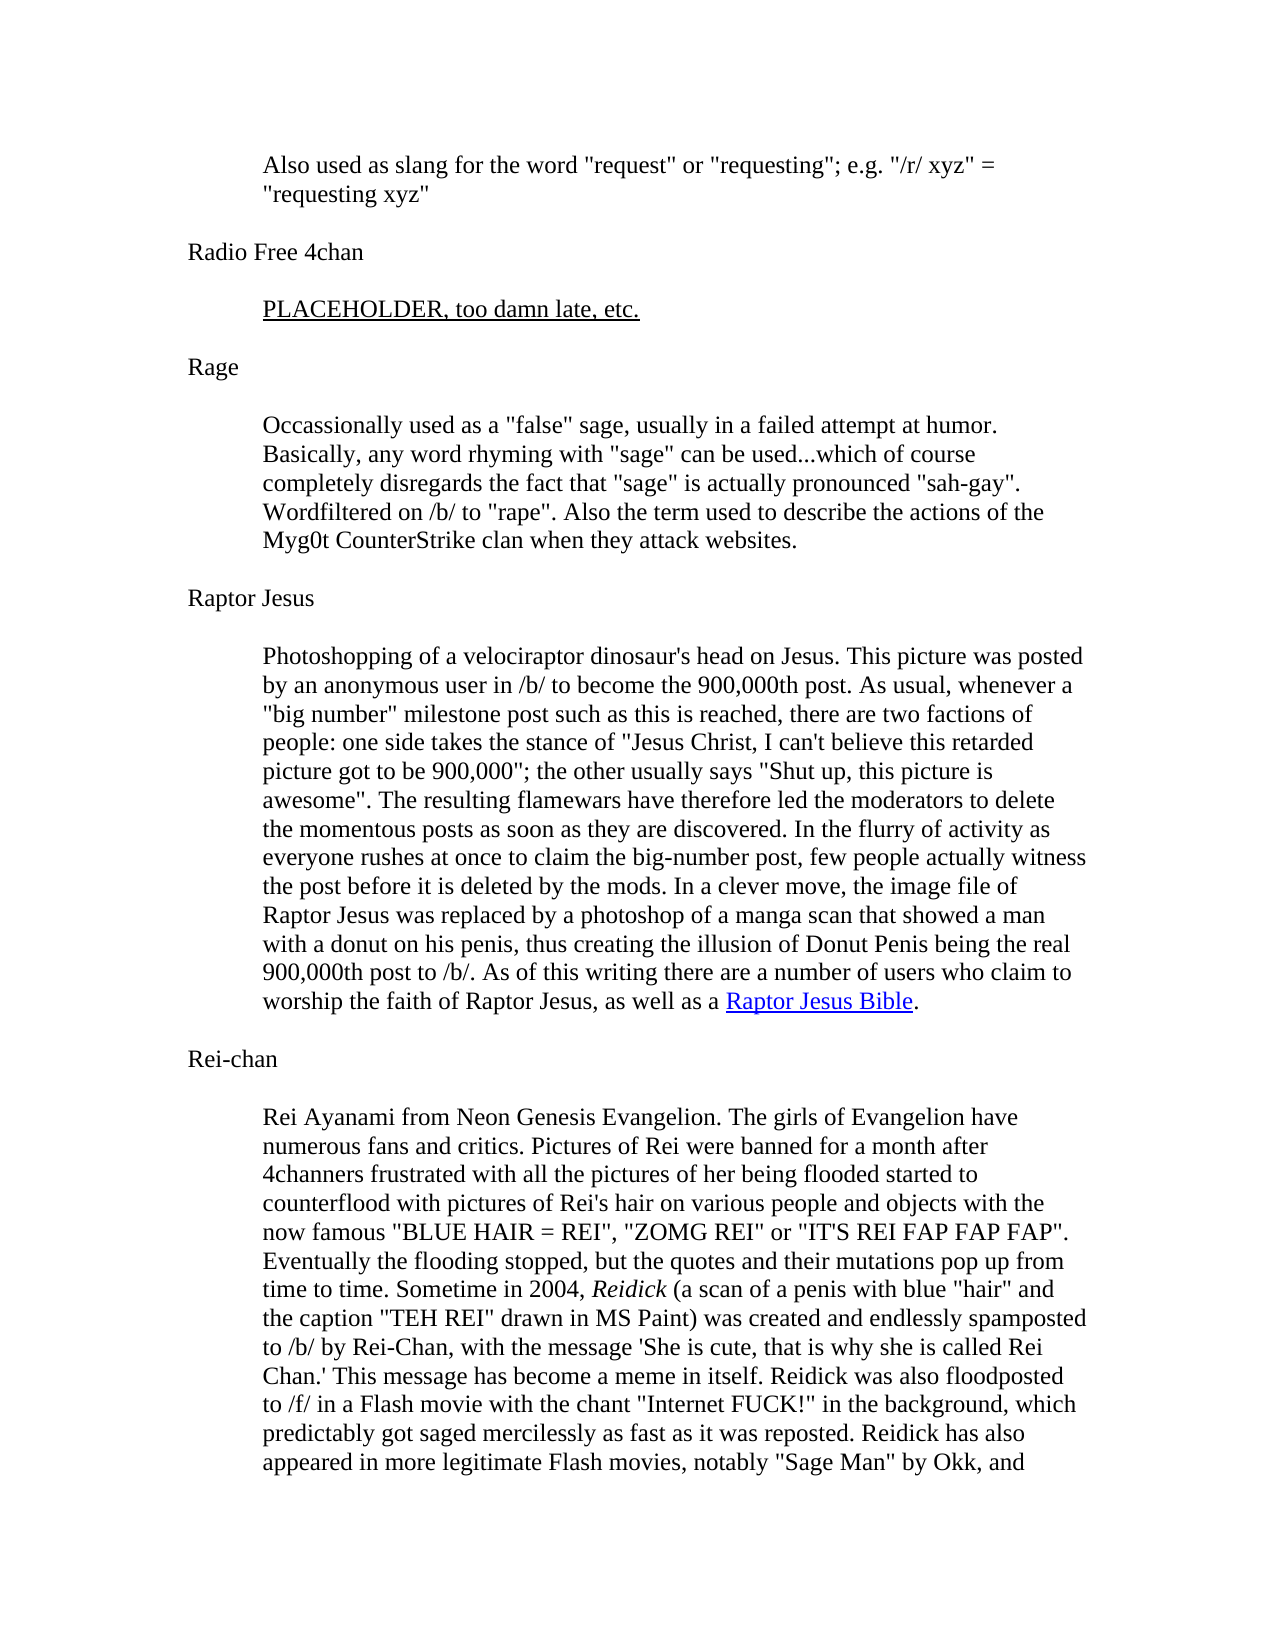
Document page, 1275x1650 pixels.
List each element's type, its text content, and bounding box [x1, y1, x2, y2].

text Raptor Jesus [187, 583, 1087, 612]
text Photoshopping of a velociraptor dinosaur's head on Jesus. This picture was posted by an anonymous user in /b/ to become the 900,000th post. As usual, whenever a "big number" milestone post such as this is reached, there are two factions of people: one side takes the stance of "Jesus Christ, I can't believe this retarded picture got to be 900,000"; the other usually says "Shut up, this picture is awesome". The resulting flamewars have therefore led the moderators to delete the momentous posts as soon as they are discovered. In the flurry of activity as everyone rushes at once to claim the big-number post, few people actually witness the post before it is deleted by the mods. In a clever move, the image file of Raptor Jesus was replaced by a photoshop of a manga scan that showed a man with a donut on his penis, thus creating the illusion of Donut Penis being the real 900,000th post to /b/. As of this writing there are a number of users who claim to worship the faith of Raptor Jesus, as well as a Raptor Jesus Bible. [262, 641, 1087, 1015]
text PLACEHOLDER, too damn late, etc. [262, 294, 1087, 323]
text Rei Ayanami from Neon Genesis Evangelion. The girls of Evangelion have numerous fans and critics. Pictures of Rei were banned for a month after 4channers frustrated with all the pictures of her being flooded started to counterflood with pictures of Rei's hair on various people and objects with the now famous "BLUE HAIR = REI", "ZOMG REI" or "IT'S REI FAP FAP FAP". Eventually the flooding stopped, but the quotes and their mutations pop up from time to time. Sometime in 2004, Reidick (a scan of a penis with blue "hair" and the caption "TEH REI" drawn in MS Paint) was created and endlessly spamposted to /b/ by Rei-Chan, with the message 'She is cute, that is why she is called Rei Chan.' This message has become a meme in itself. Reidick was also floodposted to /f/ in a Flash movie with the chant "Internet FUCK!" in the background, which predictably got saged mercilessly as fast as it was reposted. Reidick has also appeared in more legitimate Flash movies, notably "Sage Man" by Okk, and [262, 1102, 1087, 1476]
text Rage [187, 352, 1087, 381]
text Also used as slang for the word "request" or "requesting"; e.g. "/r/ xyz" = "requesting xyz" [262, 150, 1087, 207]
text Radio Free 4chan [187, 237, 1087, 265]
text Rei-chan [187, 1044, 1087, 1073]
text Occassionally used as a "false" sage, usually in a failed attempt at humor. Basically, any word rhyming with "sage" can be used...which of course completely disregards the fact that "sage" is actually pronounced "sah-gay". Wordfiltered on /b/ to "rape". Also the term used to describe the actions of the Myg0t CounterStrike clan when they attack websites. [262, 410, 1087, 554]
